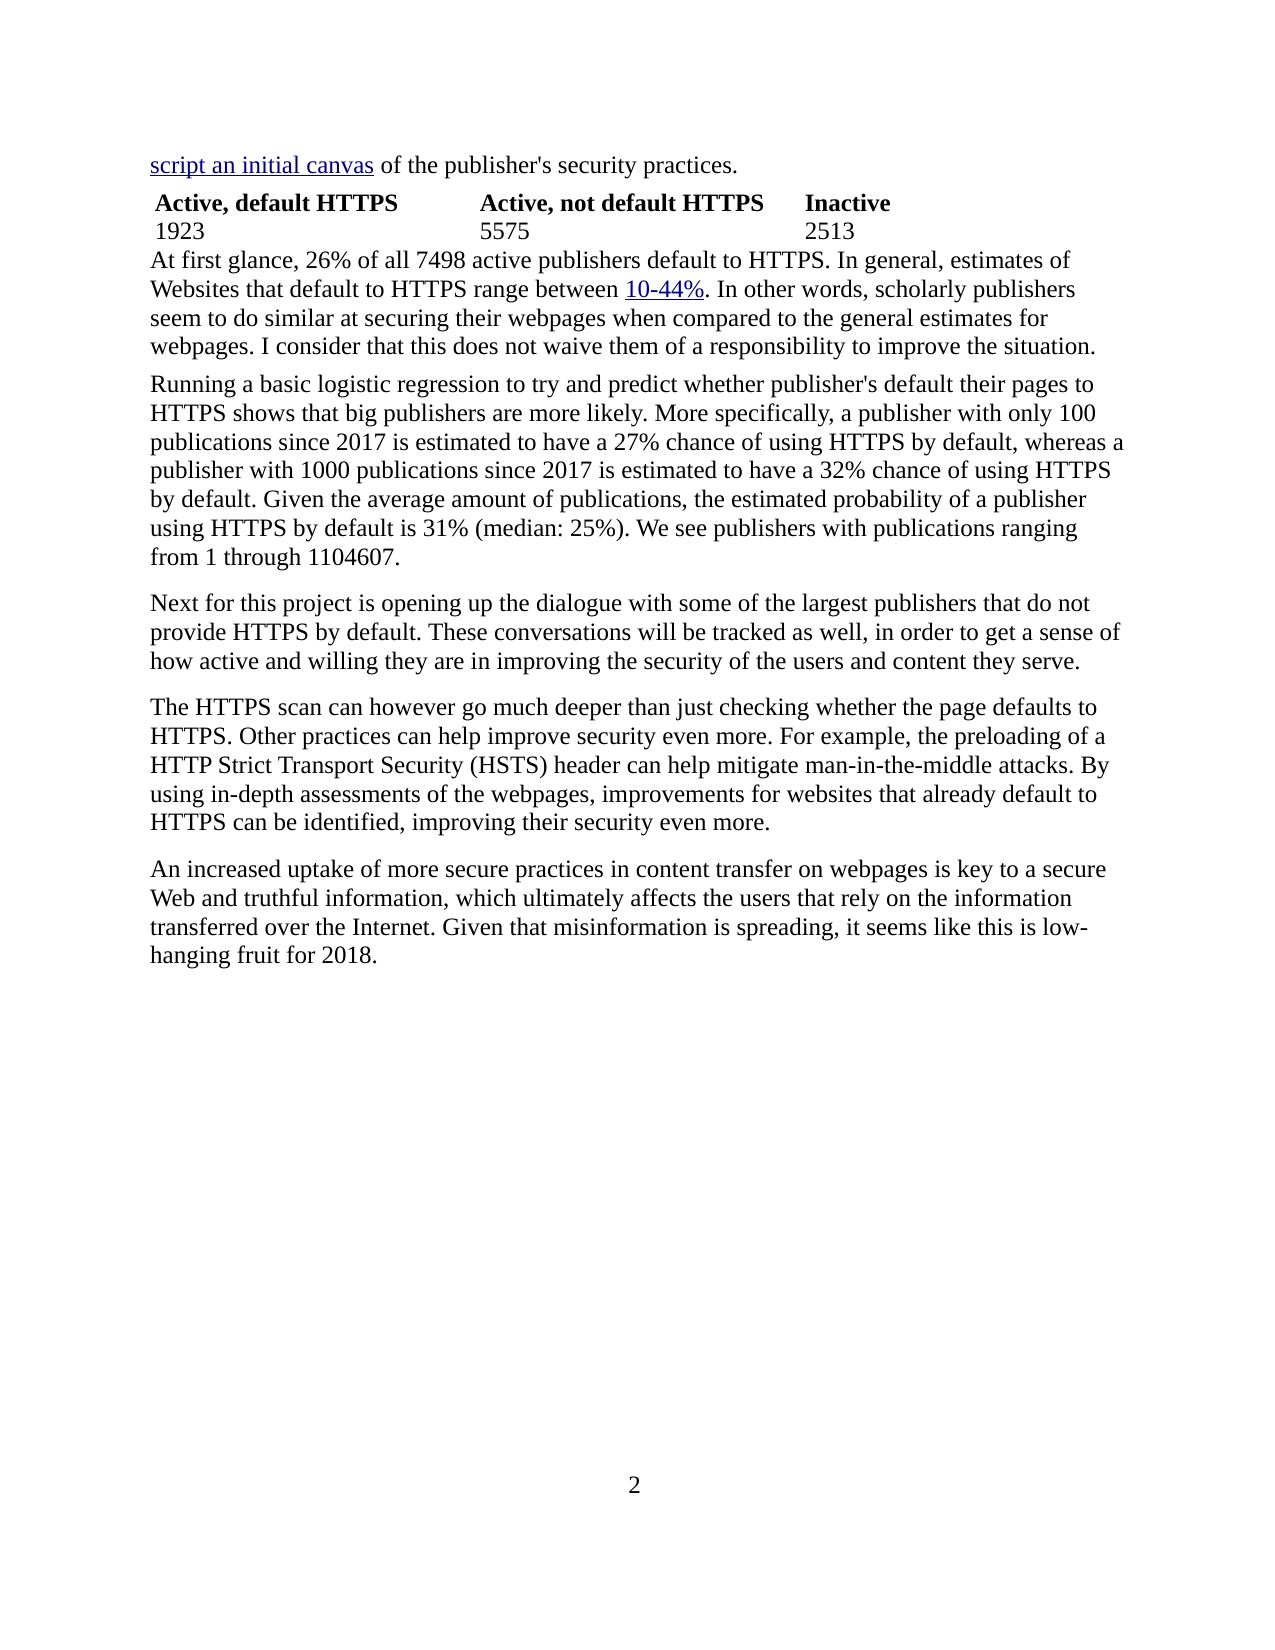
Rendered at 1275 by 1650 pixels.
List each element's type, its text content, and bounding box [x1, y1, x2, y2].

text An increased uptake of more secure practices in content transfer on webpages is key to a secure Web and truthful information, which ultimately affects the users that rely on the information transferred over the Internet. Given that misinformation is spreading, it seems like this is low-hanging fruit for 2018. [150, 854, 1125, 969]
text Running a basic logistic regression to try and predict whether publisher's default their pages to HTTPS shows that big publishers are more likely. More specifically, a publisher with only 100 publications since 2017 is estimated to have a 27% chance of using HTTPS by default, whereas a publisher with 1000 publications since 2017 is estimated to have a 32% chance of using HTTPS by default. Given the average amount of publications, the estimated probability of a publisher using HTTPS by default is 31% (median: 25%). We see publishers with publications ranging from 1 through 1104607. [150, 369, 1125, 570]
text At first glance, 26% of all 7498 active publishers default to HTTPS. In general, estimates of Websites that default to HTTPS range between 10-44%. In other words, scholarly publishers seem to do similar at securing their webpages when compared to the general estimates for webpages. I consider that this does not waive them of a responsibility to improve the situation. [150, 245, 1125, 360]
table_header Active, not default HTTPS [475, 188, 800, 216]
text The HTTPS scan can however go much deeper than just checking whether the page defaults to HTTPS. Other practices can help improve security even more. For example, the preloading of a HTTP Strict Transport Security (HSTS) header can help mitigate man-in-the-middle attacks. By using in-depth assessments of the webpages, improvements for websites that already default to HTTPS can be identified, improving their security even more. [150, 692, 1125, 836]
table_cell 2513 [800, 216, 1125, 245]
table_header Inactive [800, 188, 1125, 216]
text script an initial canvas of the publisher's security practices. [150, 150, 1125, 179]
table_cell 5575 [475, 216, 800, 245]
text Next for this project is opening up the dialogue with some of the largest publishers that do not provide HTTPS by default. These conversations will be tracked as well, in order to get a sense of how active and willing they are in improving the security of the users and content they serve. [150, 588, 1125, 674]
table_header Active, default HTTPS [150, 188, 475, 216]
table_cell 1923 [150, 216, 475, 245]
